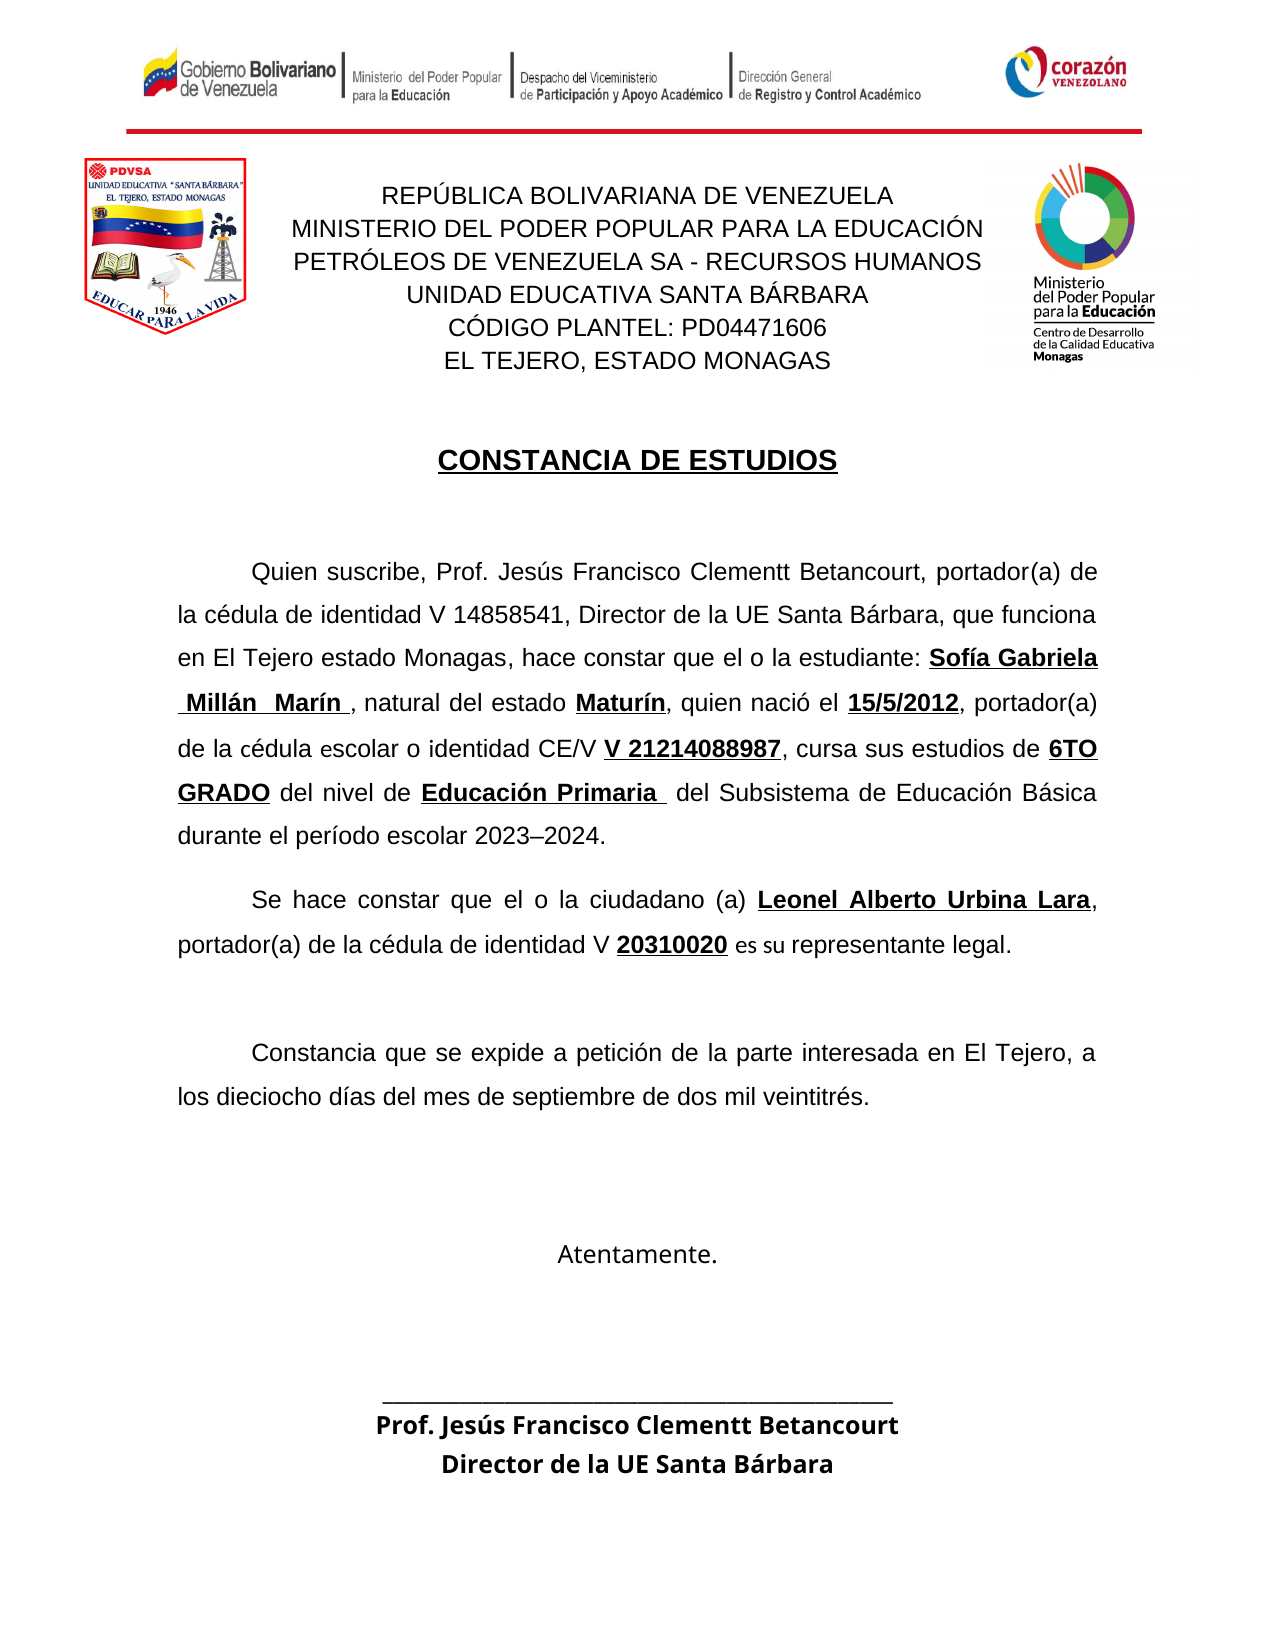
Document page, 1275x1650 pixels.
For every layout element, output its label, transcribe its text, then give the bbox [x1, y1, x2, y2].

text Se hace constar que el o la ciudadano (a) Leonel Alberto Urbina Lara, portador(a) de la cédula de identidad V 20310020 es su representante legal. [177, 885, 1098, 959]
text Prof. Jesús Francisco Clementt Betancourt [177, 1407, 1098, 1441]
text Constancia que se expide a petición de la parte interesada en El Tejero, a los dieciocho días del mes de septiembre de dos mil veintitrés. [177, 1038, 1098, 1110]
subtitle CONSTANCIA DE ESTUDIOS [177, 443, 1098, 476]
picture [79, 158, 252, 335]
subtitle MINISTERIO DEL PODER POPULAR PARA LA EDUCACIÓN [252, 214, 978, 242]
subtitle REPÚBLICA BOLIVARIANA DE VENEZUELA [252, 181, 978, 209]
text UNIDAD EDUCATIVA SANTA BÁRBARA [252, 280, 978, 308]
text EL TEJERO, ESTADO MONAGAS [177, 346, 978, 374]
picture [978, 153, 1200, 377]
text ______________________________________________ [177, 1373, 1098, 1407]
text Director de la UE Santa Bárbara [177, 1447, 1098, 1481]
text Atentamente. [177, 1237, 1098, 1271]
text CÓDIGO PLANTEL: PD04471606 [177, 313, 978, 341]
picture [126, 11, 1142, 134]
subtitle PETRÓLEOS DE VENEZUELA SA - RECURSOS HUMANOS [252, 247, 978, 275]
text Quien suscribe, Prof. Jesús Francisco Clementt Betancourt, portador(a) de la cédula de identidad V 14858541, Director de la UE Santa Bárbara, que funciona en El Tejero estado Monagas, hace constar que el o la estudiante: Sofía Gabriela Millán Marín , natural del estado Maturín, quien nació el 15/5/2012, portador(a) de la cédula escolar o identidad CE/V V 21214088987, cursa sus estudios de 6TO GRADO del nivel de Educación Primaria del Subsistema de Educación Básica durante el período escolar 2023–2024. [177, 557, 1098, 849]
